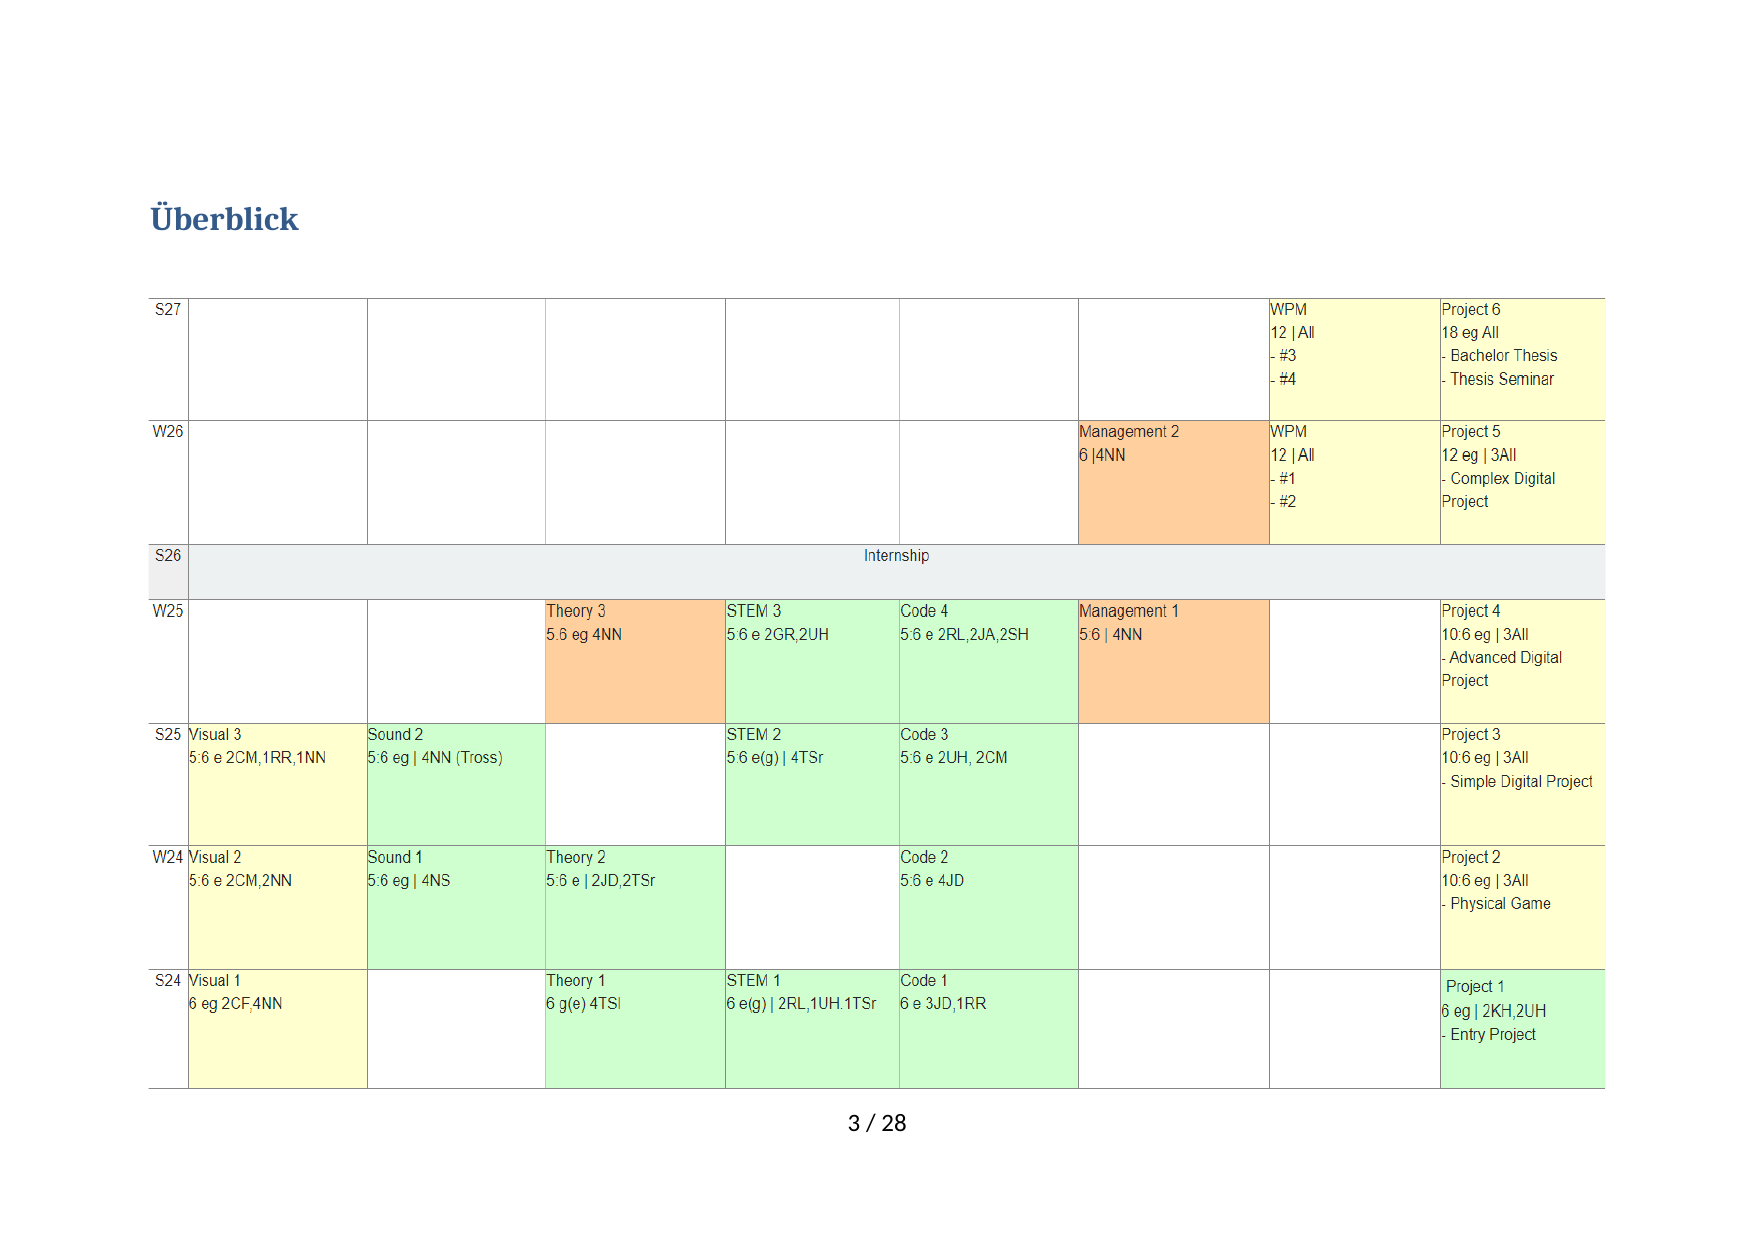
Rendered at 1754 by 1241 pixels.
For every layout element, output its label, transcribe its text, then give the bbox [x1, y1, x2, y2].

picture [148, 298, 1606, 1091]
subtitle Überblick [150, 200, 877, 238]
